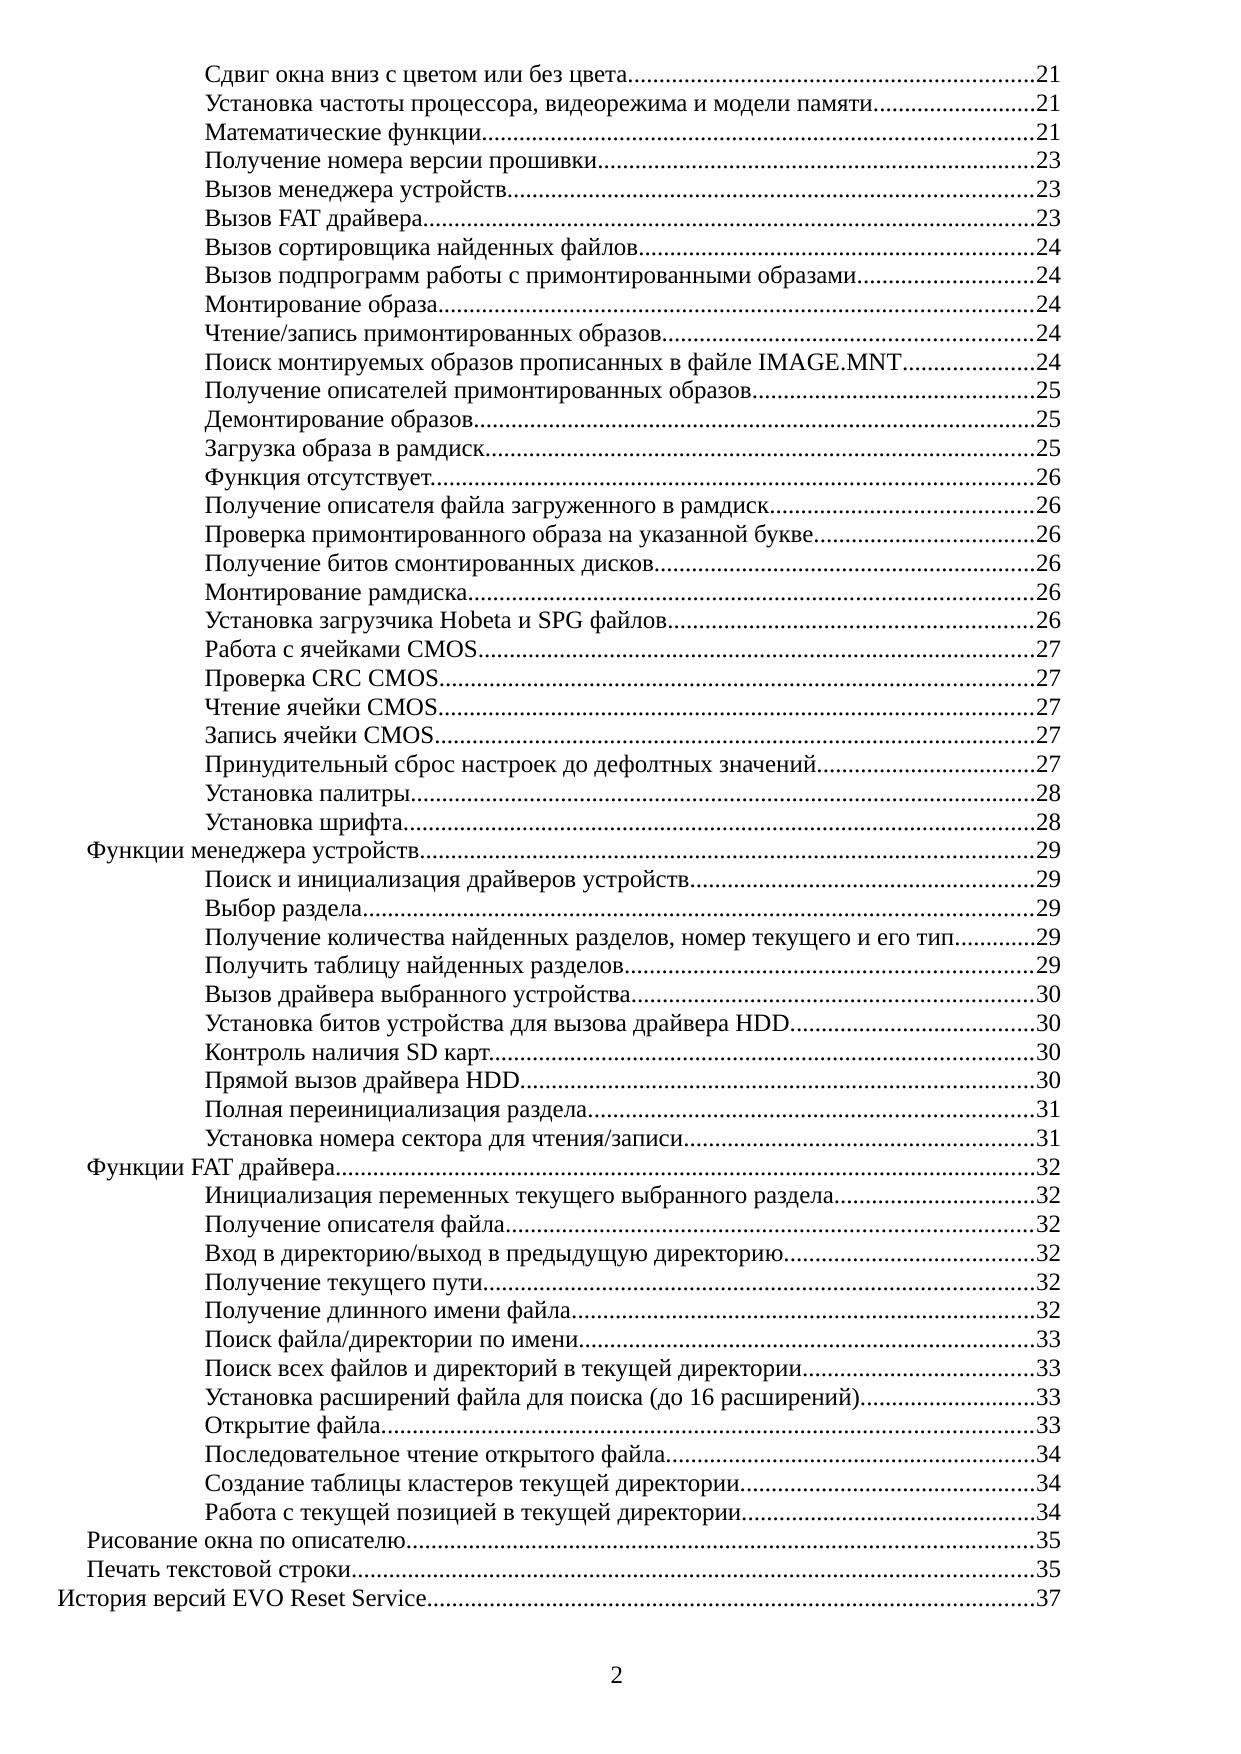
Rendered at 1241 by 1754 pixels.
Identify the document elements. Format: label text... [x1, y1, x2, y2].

text Получение описателя файла загруженного в рамдиск. 26 [204, 491, 1176, 519]
text Проверка CRC CMOS 27 [204, 663, 1176, 692]
text Загрузка образа в рамдиск. 25 [204, 433, 1176, 462]
text Прямой вызов драйвера HDD. 30 [204, 1066, 1176, 1094]
text Установка номера сектора для чтения/записи 31 [204, 1123, 1176, 1152]
text Получение битов смонтированных дисков. 26 [204, 548, 1176, 577]
text Контроль наличия SD карт. 30 [204, 1037, 1176, 1066]
text Получение описателя файла. 32 [204, 1209, 1176, 1238]
text Вызов менеджера устройств 23 [204, 174, 1176, 203]
text Принудительный сброс настроек до дефолтных значений. 27 [204, 749, 1176, 778]
text Получение количества найденных разделов, номер текущего и его тип. 29 [204, 922, 1176, 951]
text Последовательное чтение открытого файла. 34 [204, 1439, 1176, 1468]
text Чтение ячейки CMOS 27 [204, 692, 1176, 721]
text Функции FAT драйвера 32 [86, 1152, 1176, 1181]
text Вызов сортировщика найденных файлов 24 [204, 232, 1176, 261]
text Установка загрузчика Hobeta и SPG файлов 26 [204, 606, 1176, 634]
text Проверка примонтированного образа на указанной букве. 26 [204, 519, 1176, 548]
text Поиск всех файлов и директорий в текущей директории. 33 [204, 1353, 1176, 1382]
text Открытие файла. 33 [204, 1411, 1176, 1439]
text Математические функции 21 [204, 117, 1176, 146]
text Монтирование образа. 24 [204, 289, 1176, 318]
text Запись ячейки CMOS. 27 [204, 721, 1176, 749]
text Установка шрифта. 28 [204, 807, 1176, 836]
text Установка расширений файла для поиска (до 16 расширений). 33 [204, 1382, 1176, 1411]
text Вызов драйвера выбранного устройства. 30 [204, 979, 1176, 1008]
text Работа с текущей позицией в текущей директории. 34 [204, 1497, 1176, 1526]
text Получение текущего пути. 32 [204, 1267, 1176, 1296]
text Создание таблицы кластеров текущей директории. 34 [204, 1468, 1176, 1497]
text История версий EVO Reset Service 37 [57, 1583, 1176, 1612]
text Полная переинициализация раздела. 31 [204, 1094, 1176, 1123]
text Установка частоты процессора, видеорежима и модели памяти. 21 [204, 88, 1176, 117]
text Получение номера версии прошивки. 23 [204, 146, 1176, 174]
text Демонтирование образов. 25 [204, 404, 1176, 433]
text Выбор раздела. 29 [204, 893, 1176, 922]
text Вызов FAT драйвера 23 [204, 203, 1176, 232]
text Поиск монтируемых образов прописанных в файле IMAGE.MNT 24 [204, 347, 1176, 376]
text Установка битов устройства для вызова драйвера HDD. 30 [204, 1008, 1176, 1037]
text Получение описателей примонтированных образов 25 [204, 376, 1176, 404]
text Вызов подпрограмм работы с примонтированными образами. 24 [204, 261, 1176, 289]
text Поиск и инициализация драйверов устройств. 29 [204, 864, 1176, 893]
text Чтение/запись примонтированных образов. 24 [204, 318, 1176, 347]
text Функции менеджера устройств 29 [86, 836, 1176, 864]
text Вход в директорию/выход в предыдущую директорию. 32 [204, 1238, 1176, 1267]
text Получить таблицу найденных разделов. 29 [204, 951, 1176, 979]
text Инициализация переменных текущего выбранного раздела. 32 [204, 1181, 1176, 1209]
text Печать текстовой строки 35 [86, 1554, 1176, 1583]
text Рисование окна по описателю 35 [86, 1526, 1176, 1554]
text Получение длинного имени файла. 32 [204, 1296, 1176, 1324]
text Установка палитры. 28 [204, 778, 1176, 807]
text Монтирование рамдиска 26 [204, 577, 1176, 606]
text Сдвиг окна вниз с цветом или без цвета. 21 [204, 59, 1176, 88]
text Функция отсутствует. 26 [204, 462, 1176, 491]
text Поиск файла/директории по имени. 33 [204, 1324, 1176, 1353]
text Работа с ячейками CMOS 27 [204, 634, 1176, 663]
